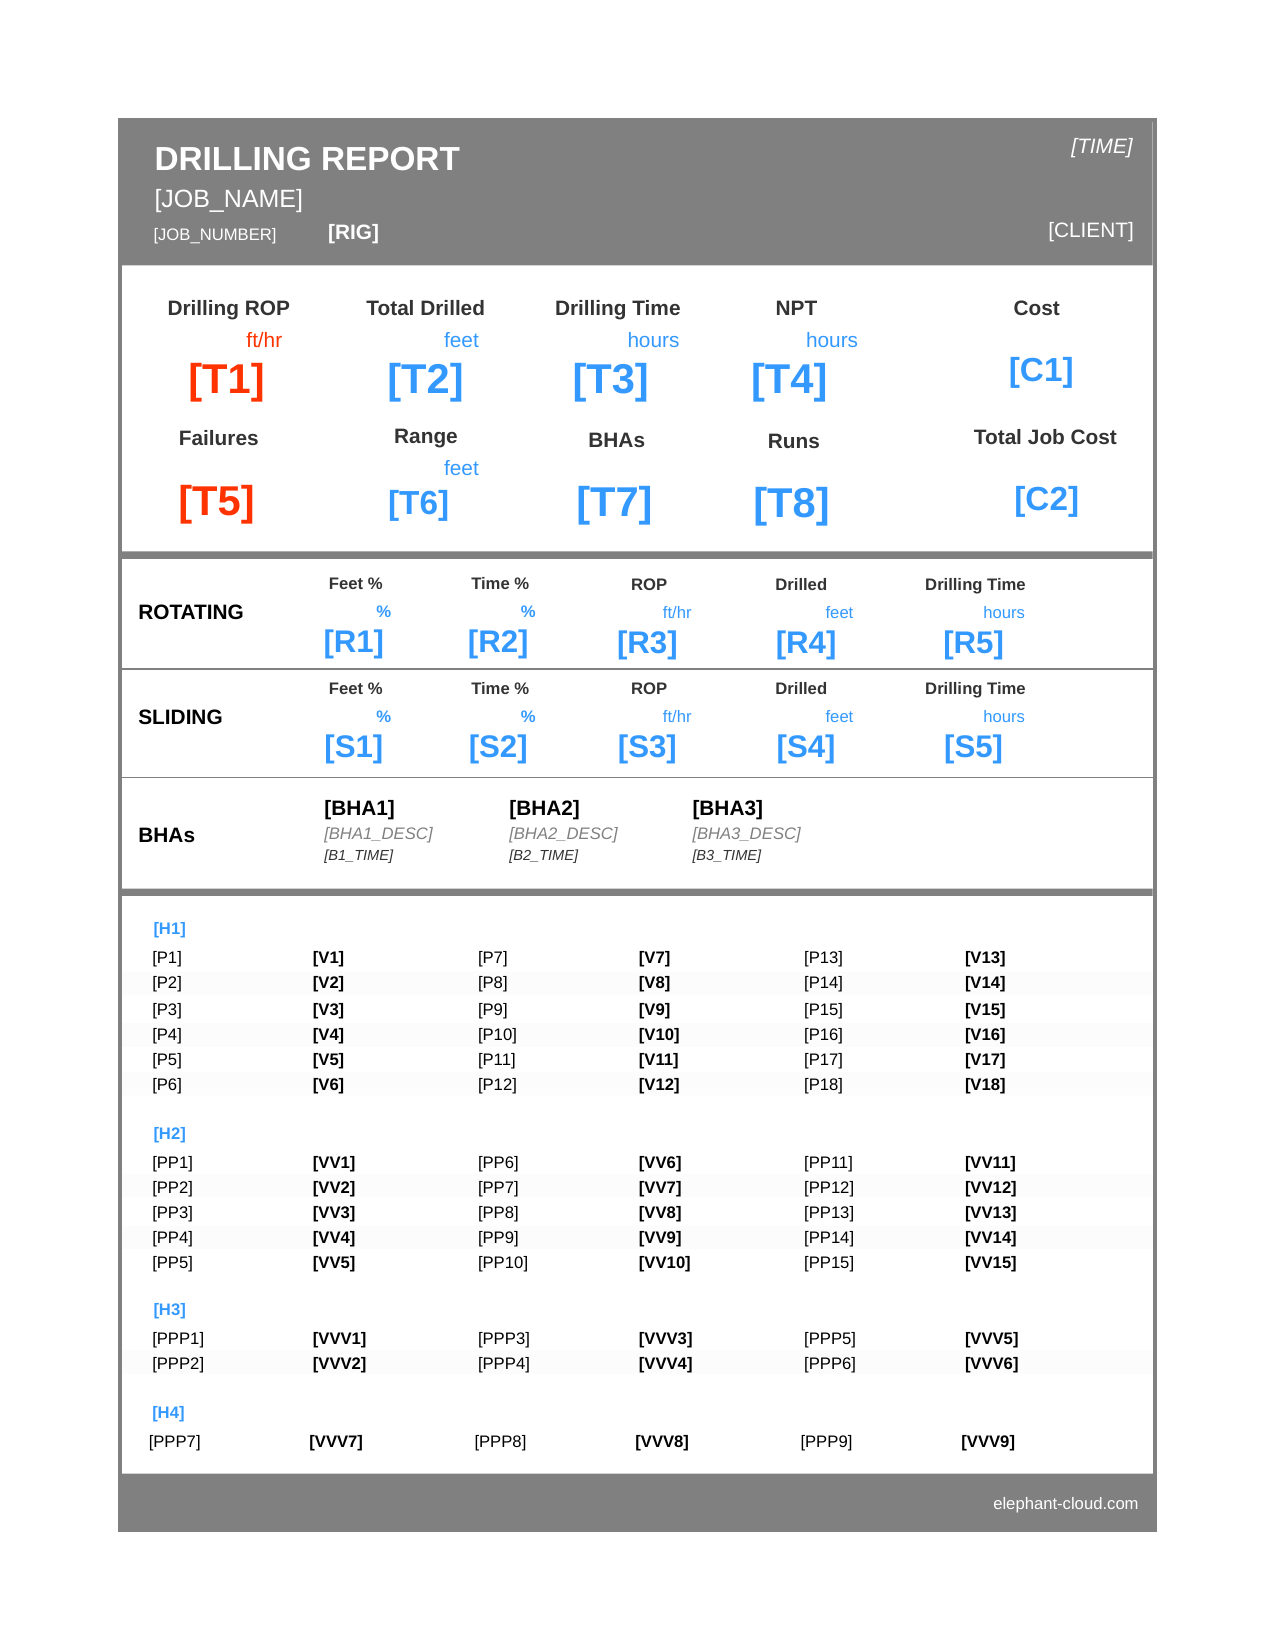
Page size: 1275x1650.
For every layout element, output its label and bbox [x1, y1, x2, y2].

picture [575, 574, 723, 596]
picture [737, 678, 865, 700]
picture [728, 602, 888, 663]
picture [737, 574, 865, 596]
picture [282, 678, 574, 700]
picture [577, 602, 721, 663]
picture [902, 602, 1049, 663]
picture [284, 706, 572, 767]
picture [284, 601, 572, 662]
picture [728, 706, 888, 767]
picture [575, 678, 723, 700]
picture [901, 678, 1050, 700]
picture [902, 706, 1049, 767]
picture [577, 706, 721, 767]
picture [282, 573, 574, 595]
picture [901, 574, 1050, 596]
